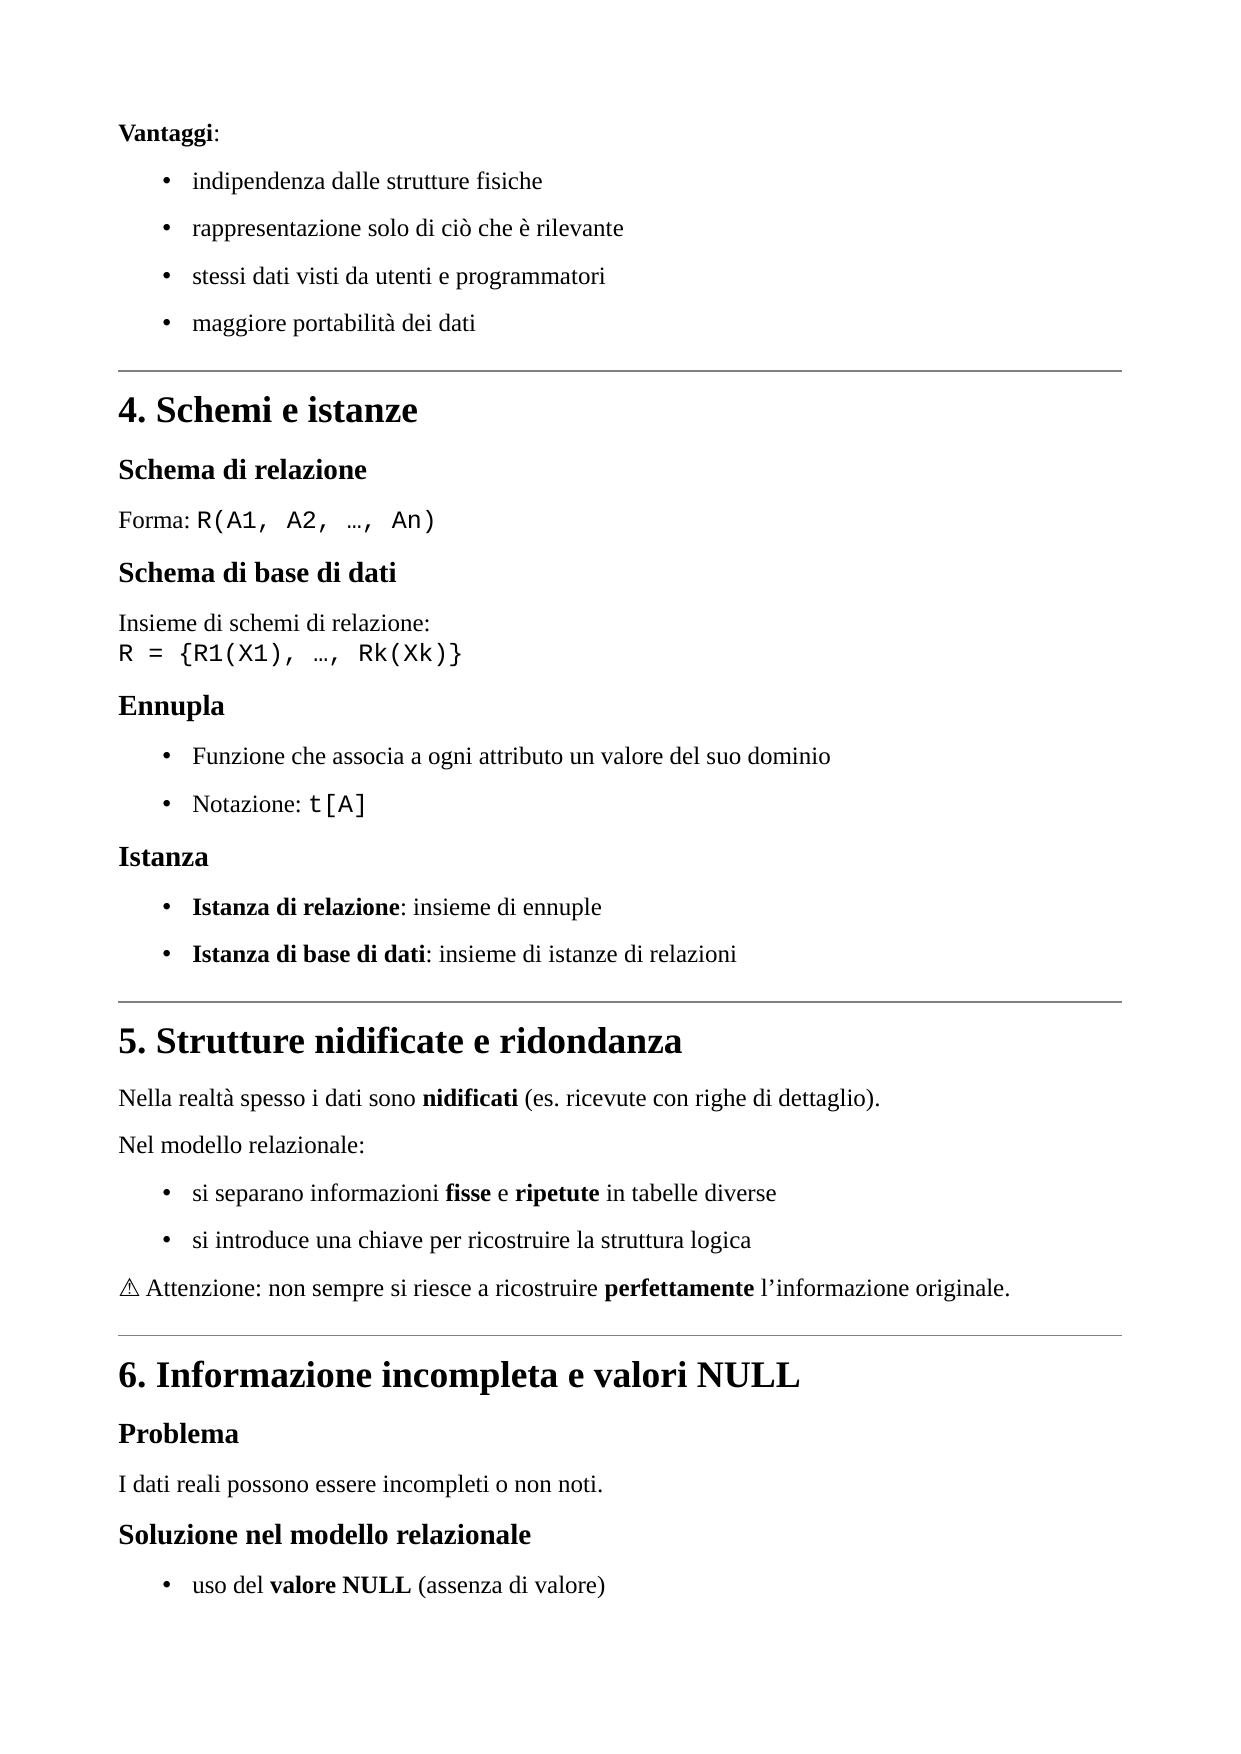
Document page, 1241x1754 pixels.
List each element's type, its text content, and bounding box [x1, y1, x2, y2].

list si separano informazioni fisse e ripetute in tabelle diverse [162, 1178, 1122, 1207]
text Forma: R(A1, A2, …, An) [118, 505, 1122, 536]
subtitle Istanza [118, 839, 1122, 872]
list rappresentazione solo di ciò che è rilevante [162, 213, 1122, 242]
subtitle Schema di relazione [118, 452, 1122, 485]
list maggiore portabilità dei dati [162, 308, 1122, 337]
subtitle 5. Strutture nidificate e ridondanza [118, 1018, 1122, 1062]
text ⚠️ Attenzione: non sempre si riesce a ricostruire perfettamente l’informazione originale. [118, 1273, 1122, 1302]
list Istanza di relazione: insieme di ennuple [162, 892, 1122, 921]
list indipendenza dalle strutture fisiche [162, 166, 1122, 194]
list Funzione che associa a ogni attributo un valore del suo dominio [162, 741, 1122, 770]
list Istanza di base di dati: insieme di istanze di relazioni [162, 939, 1122, 968]
list Notazione: t[A] [162, 789, 1122, 819]
subtitle Schema di base di dati [118, 555, 1122, 588]
text Nella realtà spesso i dati sono nidificati (es. ricevute con righe di dettaglio). [118, 1083, 1122, 1111]
list uso del valore NULL (assenza di valore) [162, 1570, 1122, 1599]
subtitle 6. Informazione incompleta e valori NULL [118, 1352, 1122, 1395]
subtitle Ennupla [118, 688, 1122, 722]
subtitle Problema [118, 1416, 1122, 1450]
text I dati reali possono essere incompleti o non noti. [118, 1469, 1122, 1498]
subtitle Soluzione nel modello relazionale [118, 1517, 1122, 1551]
text Nel modello relazionale: [118, 1130, 1122, 1159]
list stessi dati visti da utenti e programmatori [162, 261, 1122, 290]
text Insieme di schemi di relazione: R = {R1(X1), …, Rk(Xk)} [118, 608, 1122, 669]
list si introduce una chiave per ricostruire la struttura logica [162, 1226, 1122, 1254]
subtitle 4. Schemi e istanze [118, 388, 1122, 431]
text Vantaggi: [118, 118, 1122, 147]
